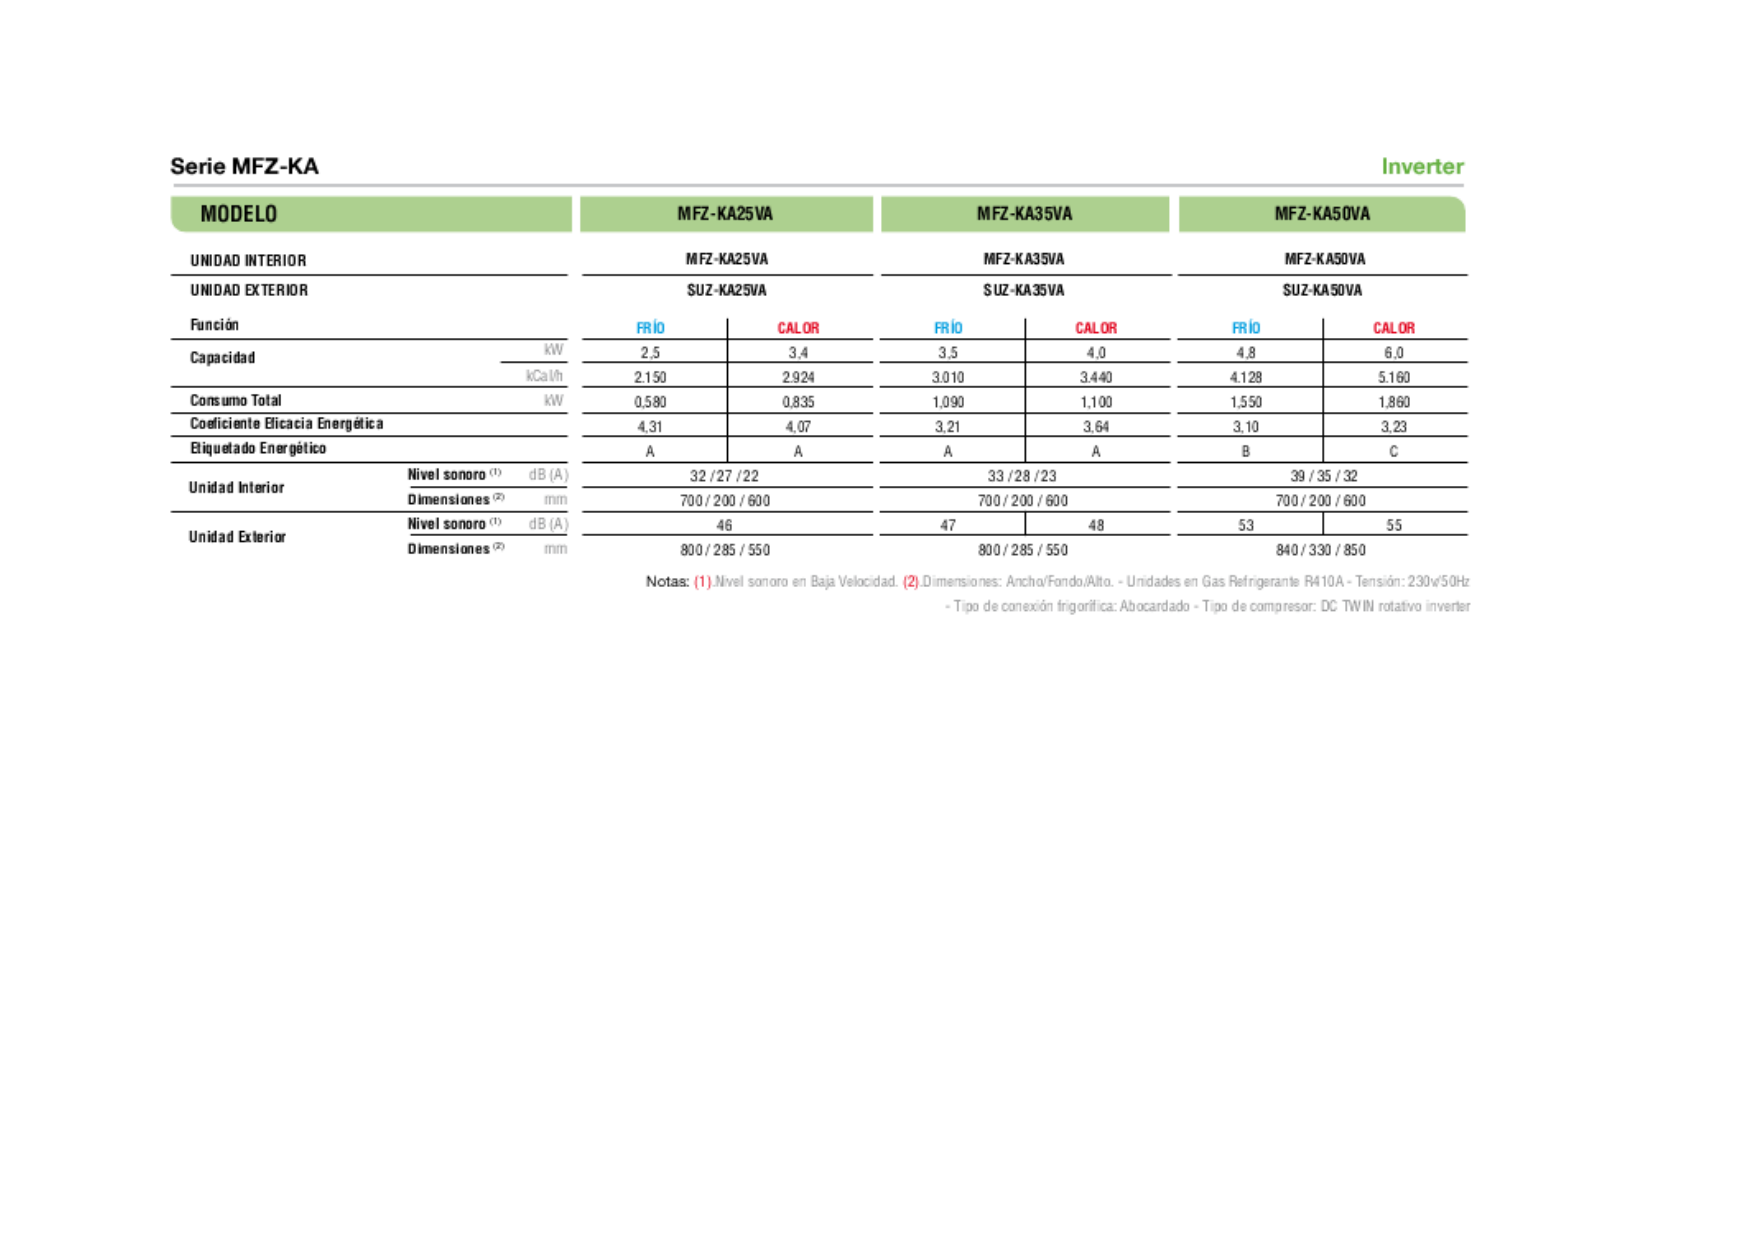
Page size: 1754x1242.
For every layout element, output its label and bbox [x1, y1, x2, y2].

picture [156, 143, 1507, 633]
